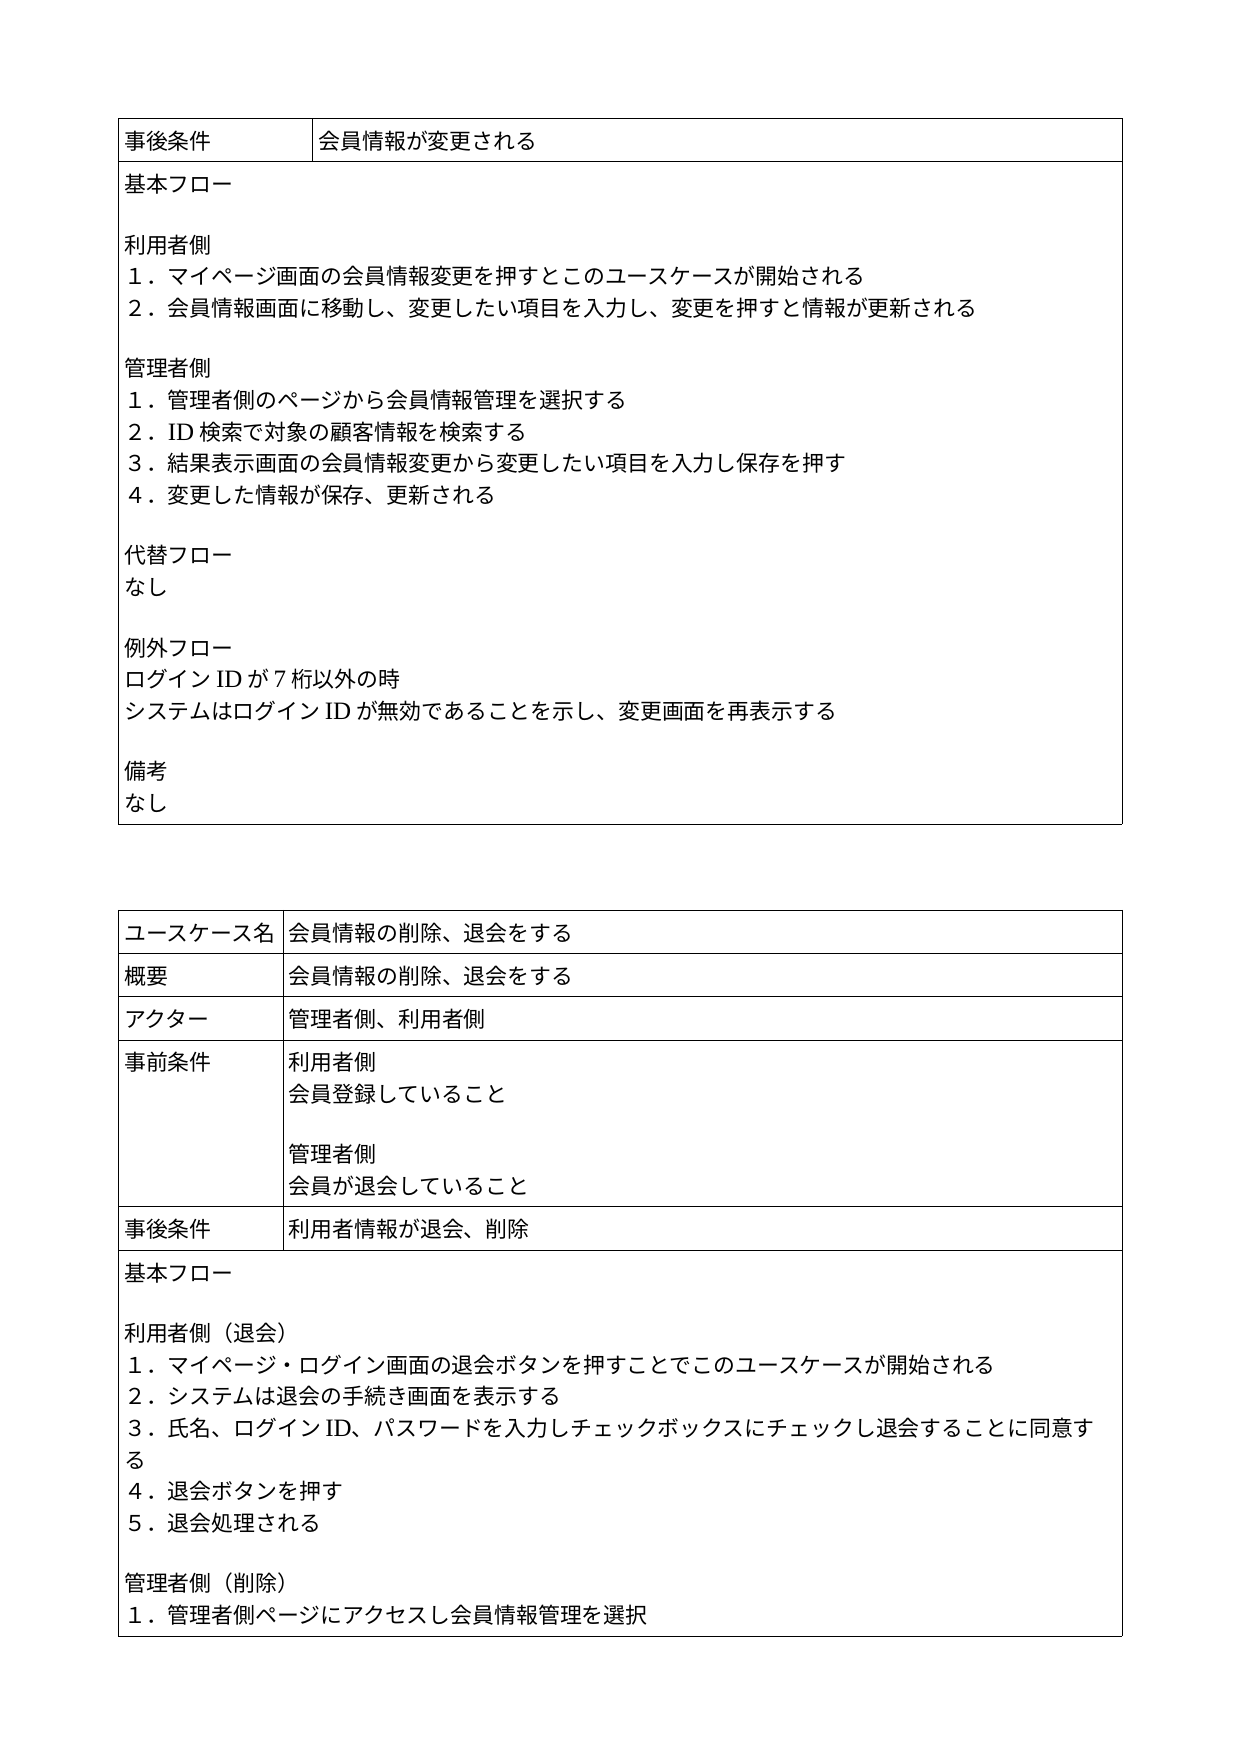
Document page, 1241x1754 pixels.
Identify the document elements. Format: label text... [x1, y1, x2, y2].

table_header 会員情報の削除、退会をする [284, 911, 1122, 953]
table_cell 管理者側、利用者側 [284, 997, 1122, 1039]
table_cell 事後条件 [119, 119, 312, 161]
table_cell 利用者側 会員登録していること 管理者側 会員が退会していること [284, 1041, 1122, 1206]
table_cell 利用者情報が退会、削除 [284, 1207, 1122, 1250]
table_cell 会員情報の削除、退会をする [284, 954, 1122, 996]
table_cell 事後条件 [119, 1207, 283, 1250]
table_header 基本フロー 利用者側 １．マイページ画面の会員情報変更を押すとこのユースケースが開始される ２．会員情報画面に移動し、変更したい項目を入力し、変更を押すと情報が更新される 管理者側 １．管理者側のページから会員情報管理を選択する ２．ID検索で対象の顧客情報を検索する ３．結果表示画面の会員情報変更から変更したい項目を入力し保存を押す ４．変更した情報が保存、更新される 代替フロー なし 例外フロー ログインIDが7桁以外の時 システムはログインIDが無効であることを示し、変更画面を再表示する 備考 なし [119, 162, 1122, 823]
table_header ユースケース名 [119, 911, 283, 953]
table_cell 概要 [119, 954, 283, 996]
table_cell アクター [119, 997, 283, 1039]
table_header 基本フロー 利用者側（退会） １．マイページ・ログイン画面の退会ボタンを押すことでこのユースケースが開始される ２．システムは退会の手続き画面を表示する ３．氏名、ログインID、パスワードを入力しチェックボックスにチェックし退会することに同意する ４．退会ボタンを押す ５．退会処理される 管理者側（削除） １．管理者側ページにアクセスし会員情報管理を選択 [119, 1251, 1122, 1636]
table_cell 事前条件 [119, 1041, 283, 1206]
table_cell 会員情報が変更される [313, 119, 1122, 161]
